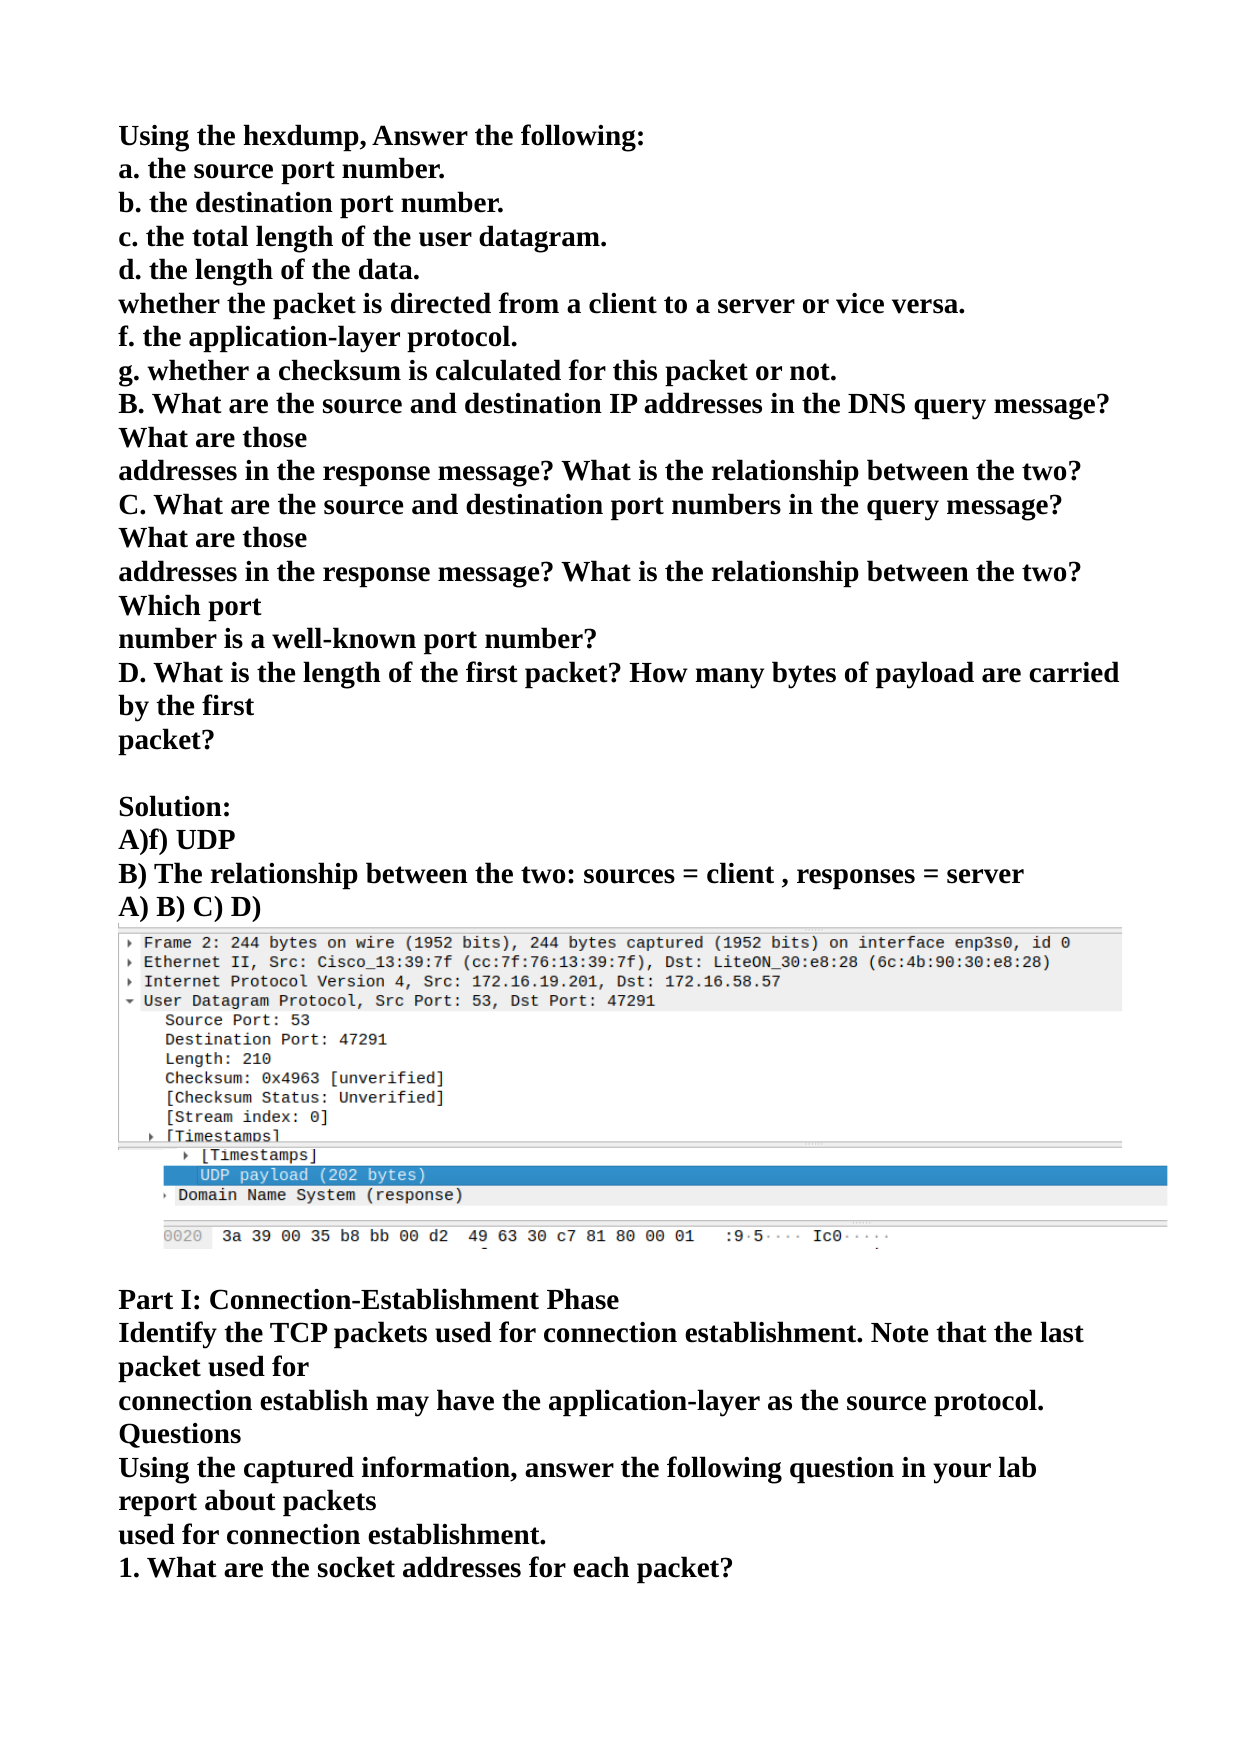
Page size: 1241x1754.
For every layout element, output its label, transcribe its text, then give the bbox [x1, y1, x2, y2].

text Using the captured information, answer the following question in your lab report about packets [118, 1450, 1122, 1517]
text addresses in the response message? What is the relationship between the two? [118, 453, 1122, 487]
text f. the application-layer protocol. [118, 319, 1122, 353]
text Using the hexdump, Answer the following: [118, 118, 1122, 152]
text A) B) C) D) [118, 889, 1122, 923]
text used for connection establishment. [118, 1517, 1122, 1550]
text Questions [118, 1416, 1122, 1450]
text 1. What are the socket addresses for each packet? [118, 1550, 1122, 1584]
text b. the destination port number. [118, 185, 1122, 219]
picture [118, 923, 1168, 1249]
text C. What are the source and destination port numbers in the query message? What are those [118, 487, 1122, 554]
text A)f) UDP [118, 822, 1122, 856]
text a. the source port number. [118, 152, 1122, 185]
text whether the packet is directed from a client to a server or vice versa. [118, 286, 1122, 319]
text B. What are the source and destination IP addresses in the DNS query message? What are those [118, 386, 1122, 453]
text number is a well-known port number? [118, 621, 1122, 655]
text g. whether a checksum is calculated for this packet or not. [118, 353, 1122, 386]
text packet? [118, 722, 1122, 755]
text connection establish may have the application-layer as the source protocol. [118, 1383, 1122, 1416]
text c. the total length of the user datagram. [118, 219, 1122, 252]
text d. the length of the data. [118, 252, 1122, 286]
text addresses in the response message? What is the relationship between the two? Which port [118, 554, 1122, 621]
text Solution: [118, 789, 1122, 822]
text D. What is the length of the first packet? How many bytes of payload are carried by the first [118, 655, 1122, 722]
text B) The relationship between the two: sources = client , responses = server [118, 856, 1122, 889]
text Identify the TCP packets used for connection establishment. Note that the last packet used for [118, 1316, 1122, 1383]
text Part I: Connection-Establishment Phase [118, 1282, 1122, 1316]
